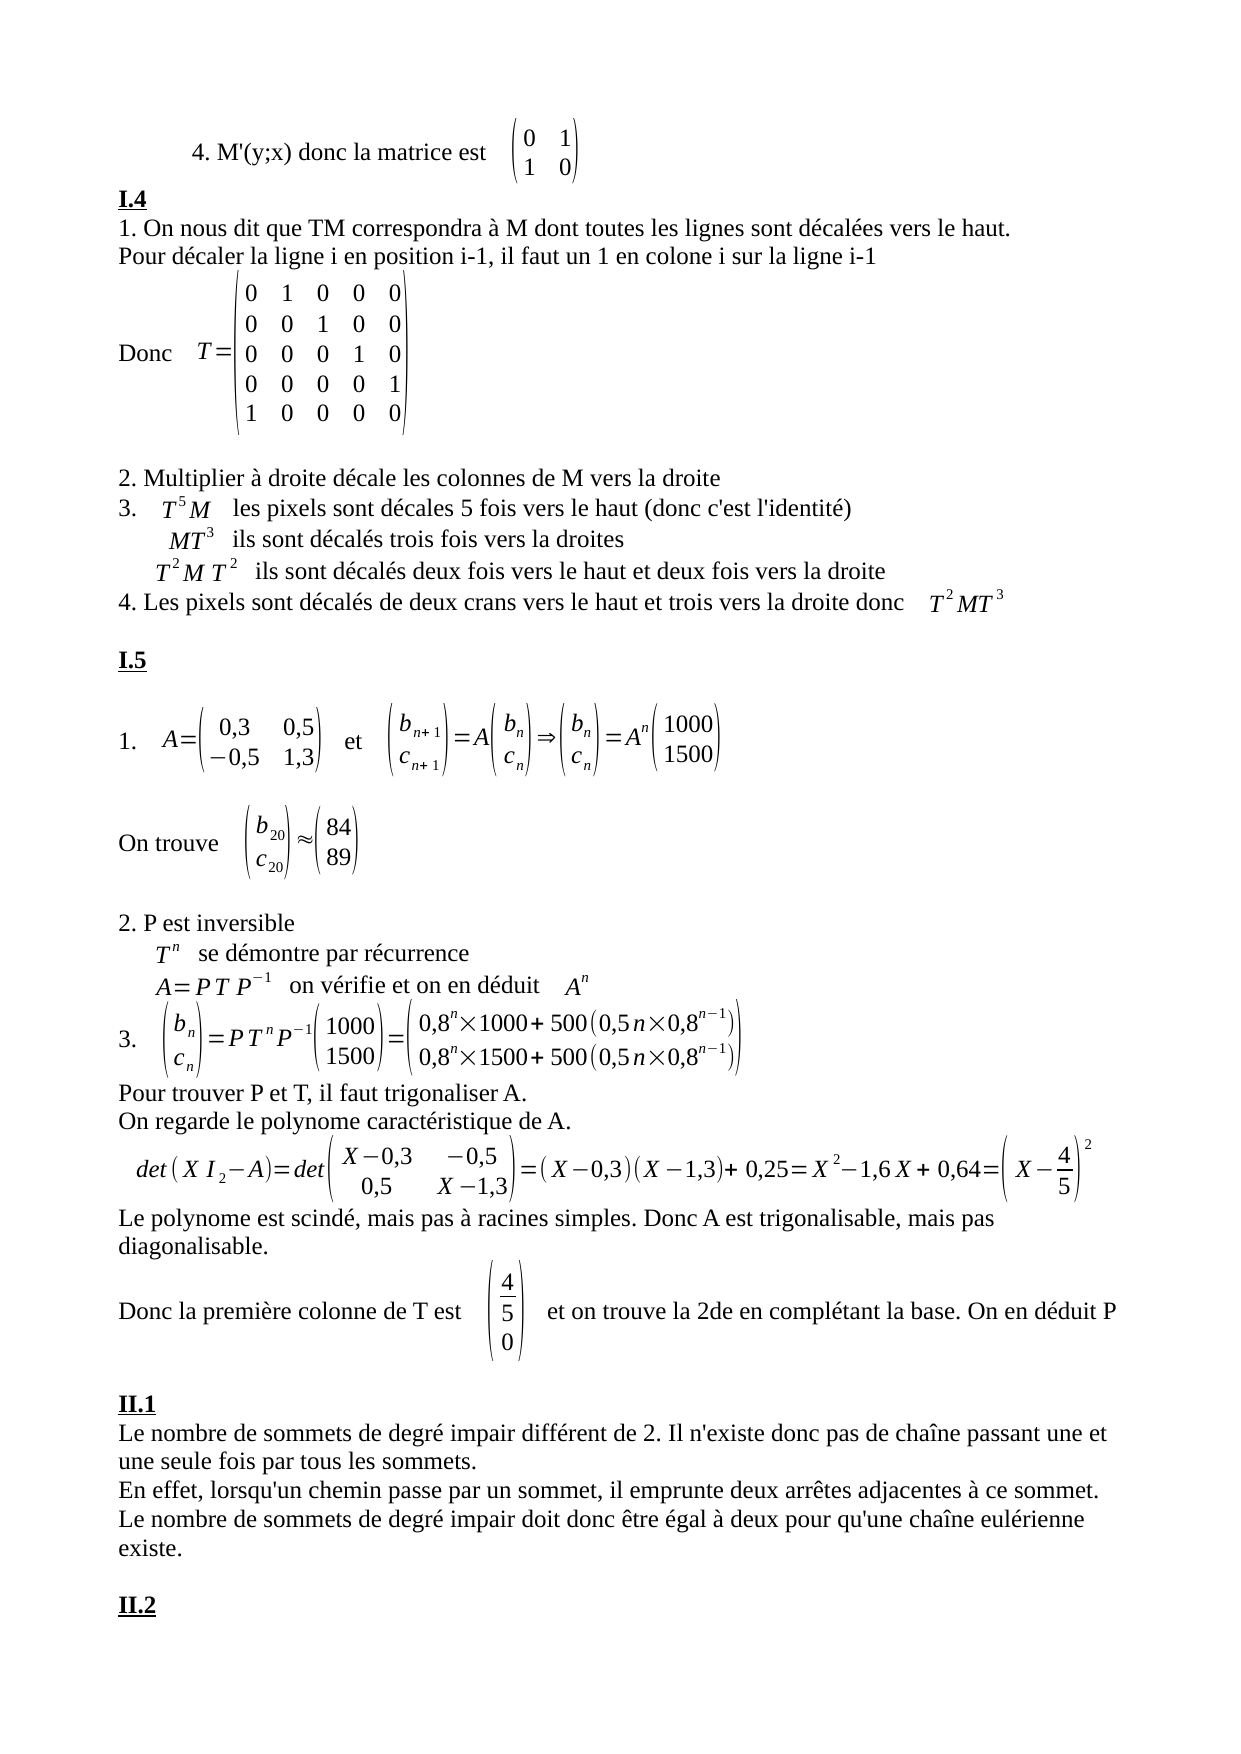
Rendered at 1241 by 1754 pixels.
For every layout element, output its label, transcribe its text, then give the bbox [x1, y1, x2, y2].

text En effet, lorsqu'un chemin passe par un sommet, il emprunte deux arrêtes adjacentes à ce sommet. Le nombre de sommets de degré impair doit donc être égal à deux pour qu'une chaîne eulérienne existe. [118, 1475, 1122, 1561]
text Le polynome est scindé, mais pas à racines simples. Donc A est trigonalisable, mais pas diagonalisable. [118, 1203, 1122, 1260]
text 4. Les pixels sont décalés de deux crans vers le haut et trois vers la droite donc [118, 586, 1122, 617]
text I.4 [118, 184, 1122, 213]
text Le nombre de sommets de degré impair différent de 2. Il n'existe donc pas de chaîne passant une et une seule fois par tous les sommets. [118, 1418, 1122, 1475]
text 2. Multiplier à droite décale les colonnes de M vers la droite [118, 463, 1122, 492]
text 3. [118, 1000, 1122, 1078]
text 4. M'(y;x) donc la matrice est [118, 118, 1122, 184]
text I.5 [118, 646, 1122, 674]
text ils sont décalés trois fois vers la droites [118, 523, 1122, 554]
text se démontre par récurrence [118, 937, 1122, 968]
text On regarde le polynome caractéristique de A. [118, 1106, 1122, 1135]
text Donc la première colonne de T est et on trouve la 2de en complétant la base. On en déduit P [118, 1260, 1122, 1360]
text On trouve [118, 806, 1122, 880]
text II.2 [118, 1590, 1122, 1619]
text Pour décaler la ligne i en position i-1, il faut un 1 en colone i sur la ligne i-1 [118, 241, 1122, 270]
text 1. On nous dit que TM correspondra à M dont toutes les lignes sont décalées vers le haut. [118, 213, 1122, 241]
text Donc [118, 270, 1122, 434]
text ils sont décalés deux fois vers le haut et deux fois vers la droite [118, 554, 1122, 586]
text 1. et [118, 703, 1122, 777]
text II.1 [118, 1389, 1122, 1418]
text on vérifie et on en déduit [118, 968, 1122, 1000]
text Pour trouver P et T, il faut trigonaliser A. [118, 1078, 1122, 1106]
text 2. P est inversible [118, 908, 1122, 937]
text 3. les pixels sont décales 5 fois vers le haut (donc c'est l'identité) [118, 492, 1122, 523]
